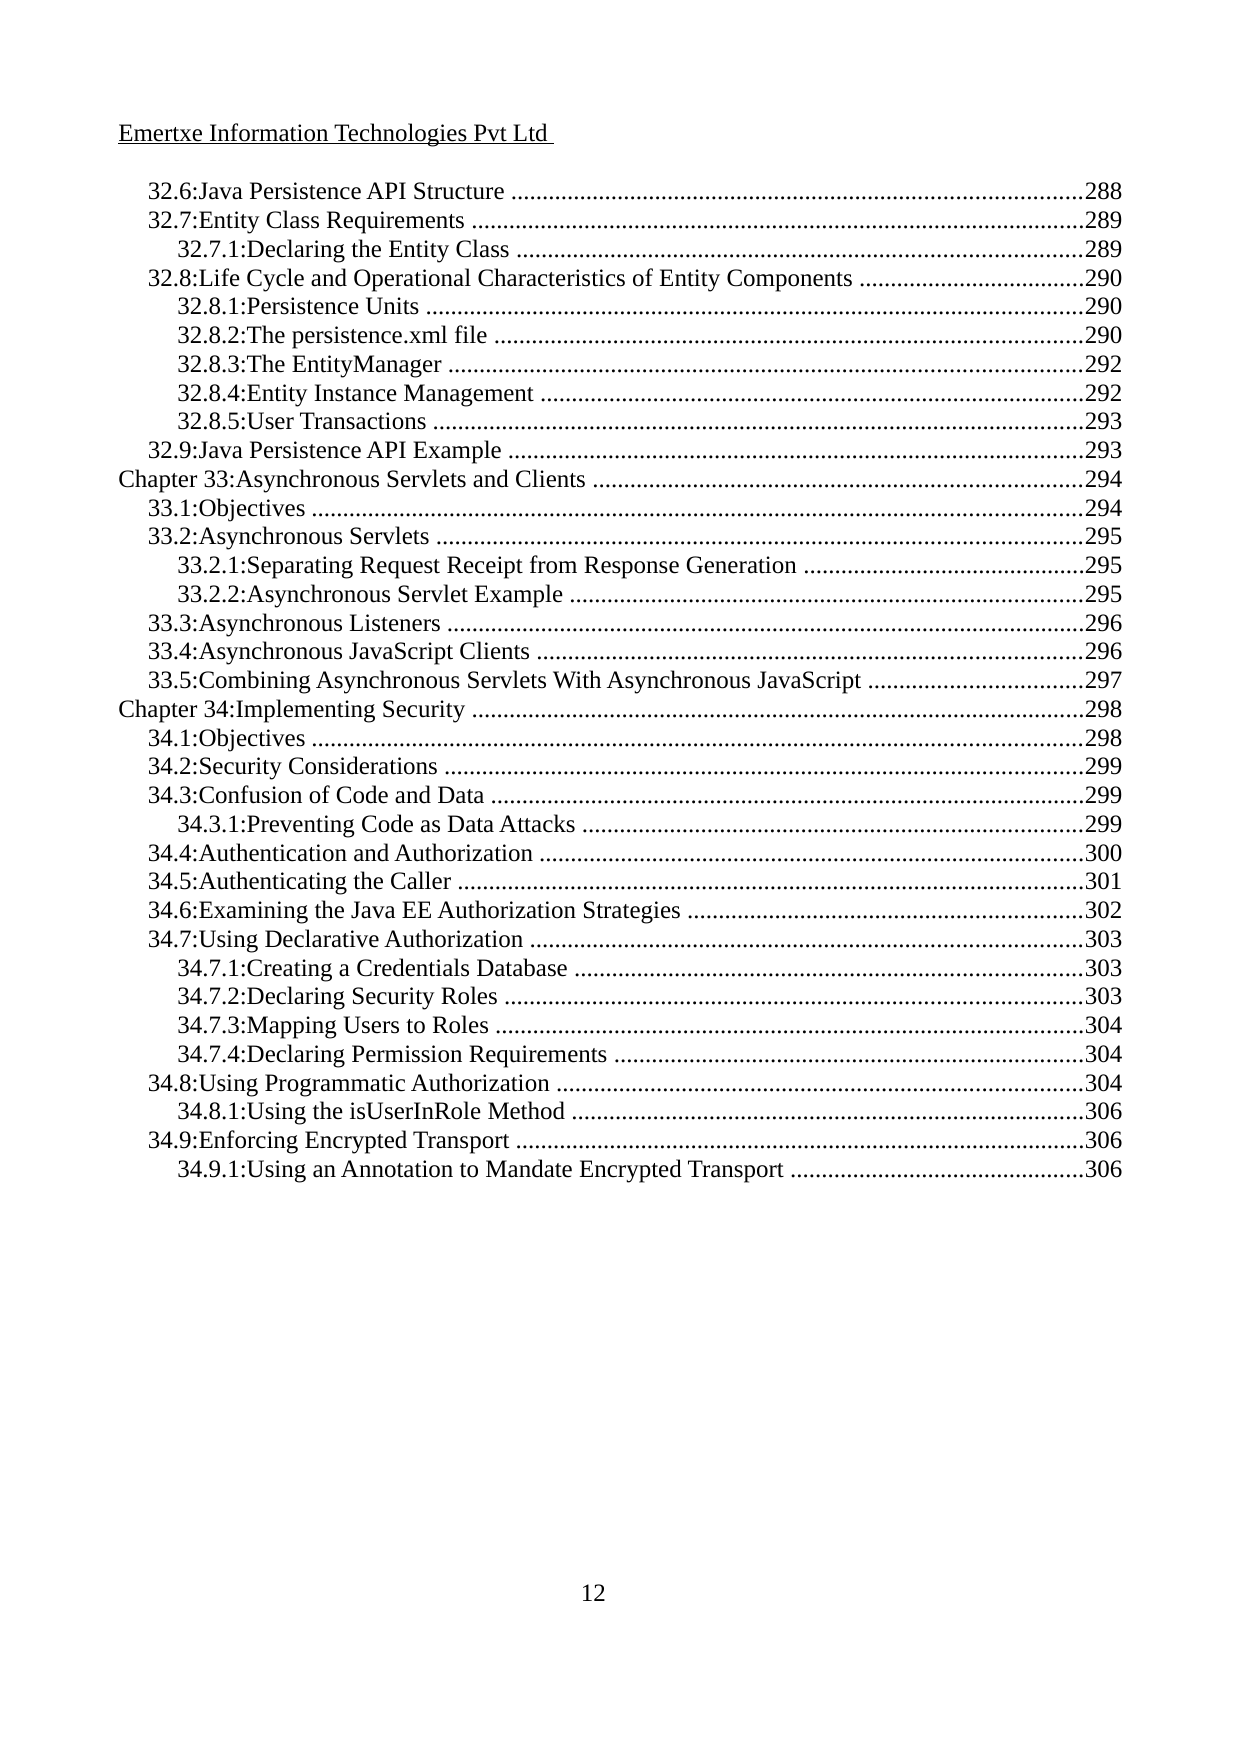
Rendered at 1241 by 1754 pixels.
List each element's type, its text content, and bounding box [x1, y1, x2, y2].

text 33.3:Asynchronous Listeners 296 [148, 608, 1122, 636]
text 32.8:Life Cycle and Operational Characteristics of Entity Components 290 [148, 263, 1122, 291]
text 32.9:Java Persistence API Example 293 [148, 435, 1122, 464]
text Chapter 33:Asynchronous Servlets and Clients 294 [118, 464, 1122, 493]
text 33.2.1:Separating Request Receipt from Response Generation 295 [177, 550, 1122, 579]
text 32.8.4:Entity Instance Management 292 [177, 378, 1122, 406]
text 32.8.5:User Transactions 293 [177, 406, 1122, 435]
text 34.7.2:Declaring Security Roles 303 [177, 981, 1122, 1010]
text 32.8.2:The persistence.xml file 290 [177, 320, 1122, 349]
text 34.9:Enforcing Encrypted Transport 306 [148, 1125, 1122, 1154]
text Chapter 34:Implementing Security 298 [118, 694, 1122, 723]
text 34.8.1:Using the isUserInRole Method 306 [177, 1096, 1122, 1125]
text 33.4:Asynchronous JavaScript Clients 296 [148, 636, 1122, 665]
text 34.7.1:Creating a Credentials Database 303 [177, 953, 1122, 981]
text 34.5:Authenticating the Caller 301 [148, 866, 1122, 895]
text 34.7:Using Declarative Authorization 303 [148, 924, 1122, 953]
text 32.7:Entity Class Requirements 289 [148, 205, 1122, 234]
text 32.8.1:Persistence Units 290 [177, 291, 1122, 320]
text 34.6:Examining the Java EE Authorization Strategies 302 [148, 895, 1122, 924]
text 34.1:Objectives 298 [148, 723, 1122, 751]
text 34.4:Authentication and Authorization 300 [148, 838, 1122, 866]
text 33.1:Objectives 294 [148, 493, 1122, 521]
text 34.9.1:Using an Annotation to Mandate Encrypted Transport 306 [177, 1154, 1122, 1183]
text 34.7.4:Declaring Permission Requirements 304 [177, 1039, 1122, 1068]
text 34.3:Confusion of Code and Data 299 [148, 780, 1122, 809]
text 34.8:Using Programmatic Authorization 304 [148, 1068, 1122, 1096]
text 34.3.1:Preventing Code as Data Attacks 299 [177, 809, 1122, 838]
text 32.6:Java Persistence API Structure 288 [148, 176, 1122, 205]
text 32.8.3:The EntityManager 292 [177, 349, 1122, 378]
text 33.2:Asynchronous Servlets 295 [148, 521, 1122, 550]
text 33.2.2:Asynchronous Servlet Example 295 [177, 579, 1122, 608]
text 34.7.3:Mapping Users to Roles 304 [177, 1010, 1122, 1039]
text 34.2:Security Considerations 299 [148, 751, 1122, 780]
text 33.5:Combining Asynchronous Servlets With Asynchronous JavaScript 297 [148, 665, 1122, 694]
text 32.7.1:Declaring the Entity Class 289 [177, 234, 1122, 263]
